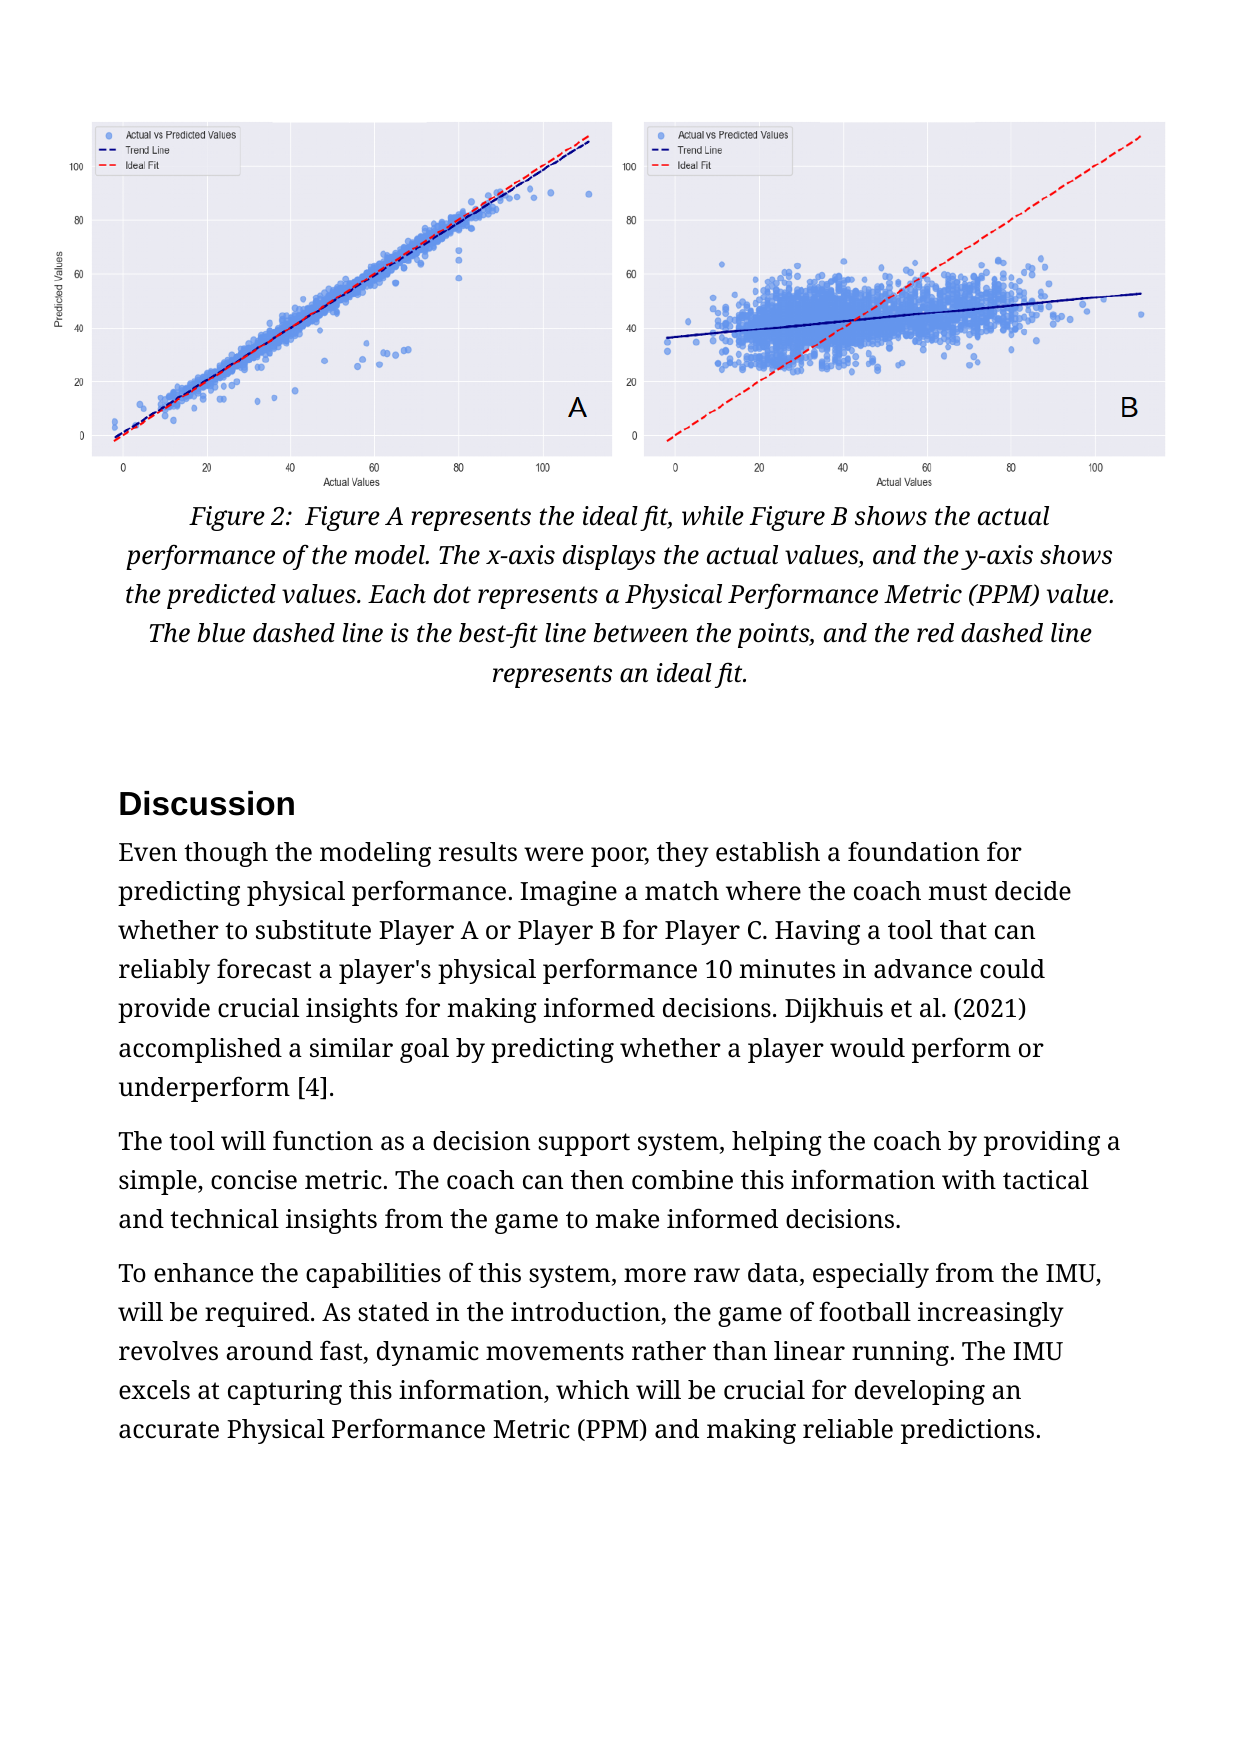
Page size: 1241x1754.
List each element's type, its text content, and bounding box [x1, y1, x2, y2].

subtitle Discussion [118, 783, 1122, 822]
subtitle Figure 2: Figure A represents the ideal fit, while Figure B shows the actual performance of the model. The x-axis displays the actual values, and the y-axis shows the predicted values. Each dot represents a Physical Performance Metric (PPM) value. The blue dashed line is the best-fit line between the points, and the red dashed line represents an ideal fit. [118, 494, 1122, 689]
picture [48, 99, 1171, 494]
subtitle The tool will function as a decision support system, helping the coach by providing a simple, concise metric. The coach can then combine this information with tactical and technical insights from the game to make informed decisions. [118, 1123, 1122, 1236]
subtitle To enhance the capabilities of this system, more raw data, especially from the IMU, will be required. As stated in the introduction, the game of football increasingly revolves around fast, dynamic movements rather than linear running. The IMU excels at capturing this information, which will be crucial for developing an accurate Physical Performance Metric (PPM) and making reliable predictions. [118, 1255, 1122, 1446]
subtitle Even though the modeling results were poor, they establish a foundation for predicting physical performance. Imagine a match where the coach must decide whether to substitute Player A or Player B for Player C. Having a tool that can reliably forecast a player's physical performance 10 minutes in advance could provide crucial insights for making informed decisions. Dijkhuis et al. (2021) accomplished a similar goal by predicting whether a player would perform or underperform [4]. [118, 834, 1122, 1103]
